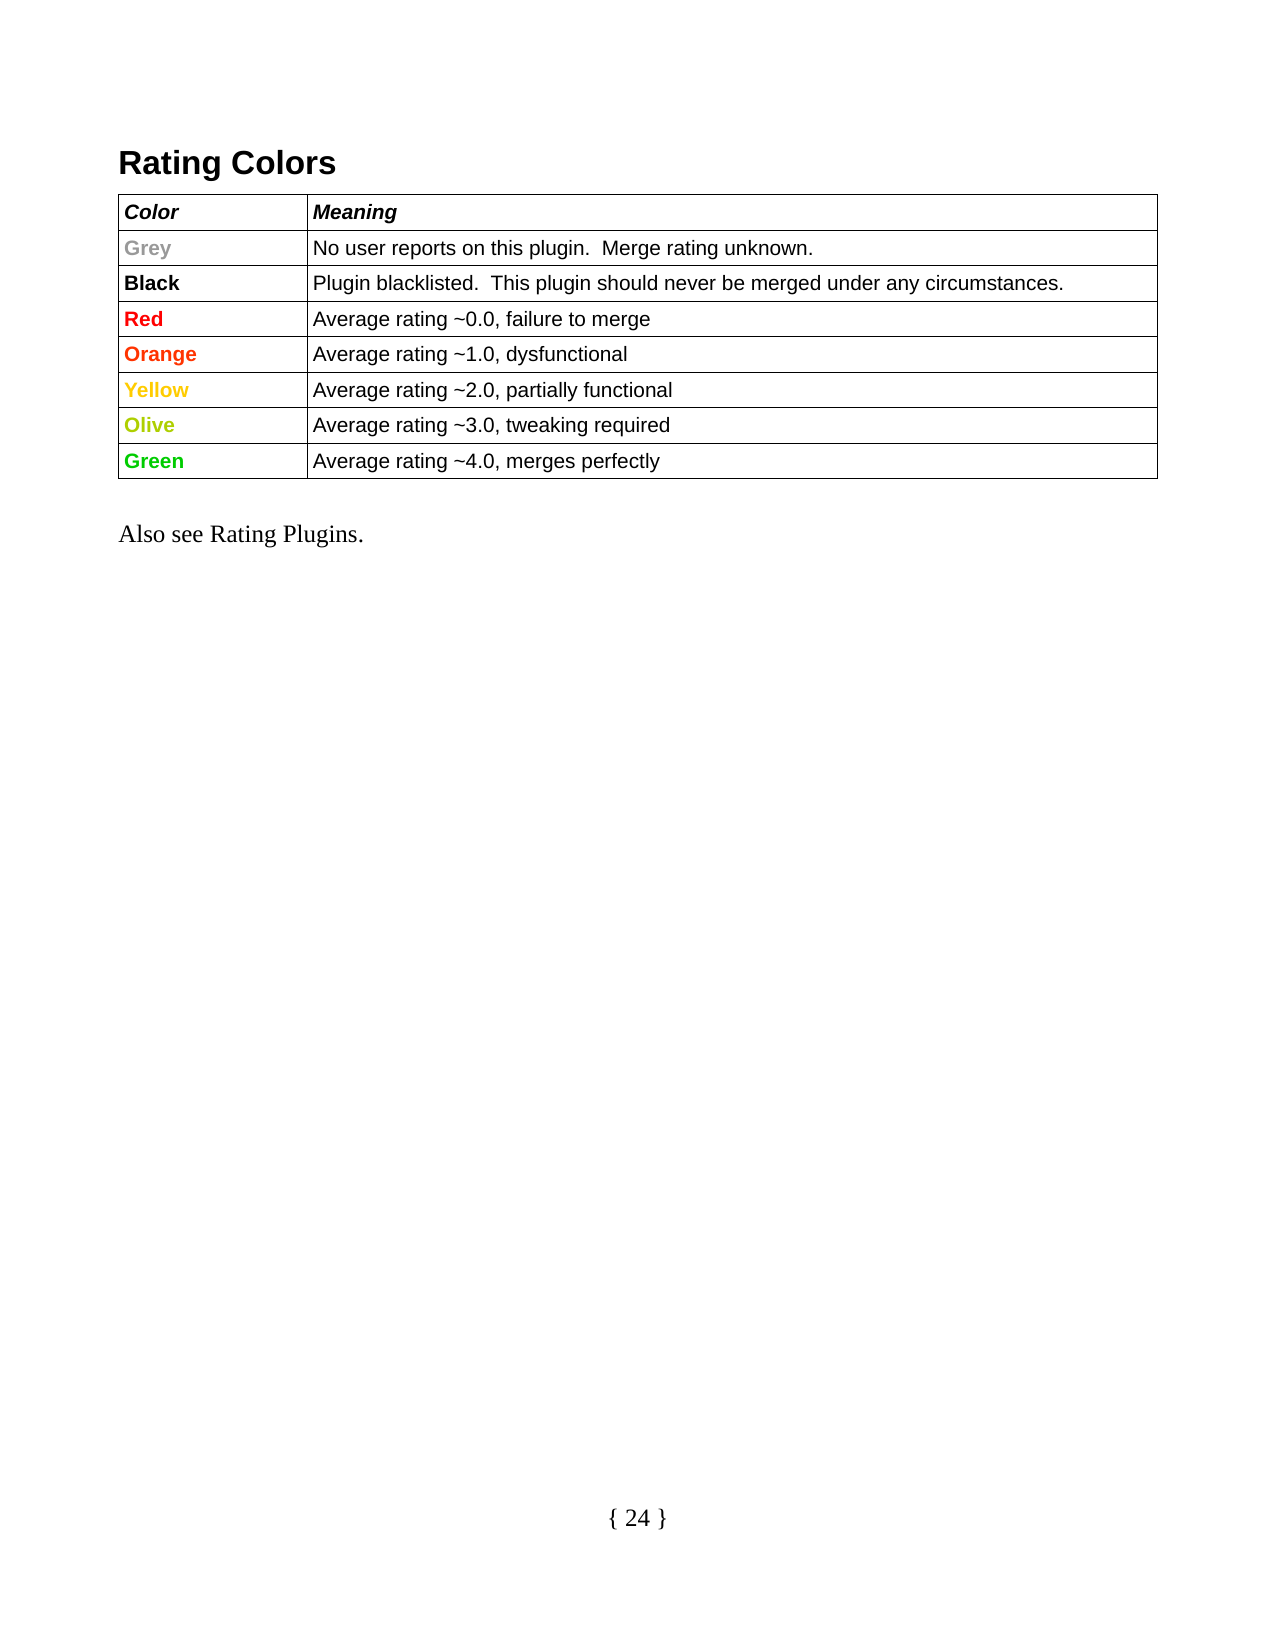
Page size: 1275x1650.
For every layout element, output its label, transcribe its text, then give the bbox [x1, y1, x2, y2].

table_cell Average rating ~4.0, merges perfectly [308, 444, 1157, 478]
table_cell Black [119, 266, 307, 301]
table_cell Grey [119, 231, 307, 265]
table_cell Red [119, 302, 307, 336]
table_header Meaning [308, 195, 1157, 229]
table_cell Average rating ~1.0, dysfunctional [308, 337, 1157, 372]
table_cell Green [119, 444, 307, 478]
table_cell Average rating ~3.0, tweaking required [308, 408, 1157, 443]
text Also see Rating Plugins. [118, 519, 1157, 548]
table_cell No user reports on this plugin. Merge rating unknown. [308, 231, 1157, 265]
table_cell Average rating ~2.0, partially functional [308, 373, 1157, 407]
table_cell Plugin blacklisted. This plugin should never be merged under any circumstances. [308, 266, 1157, 301]
table_cell Average rating ~0.0, failure to merge [308, 302, 1157, 336]
table_cell Orange [119, 337, 307, 372]
table_cell Olive [119, 408, 307, 443]
table_header Color [119, 195, 307, 229]
table_cell Yellow [119, 373, 307, 407]
subtitle Rating Colors [118, 143, 1157, 182]
